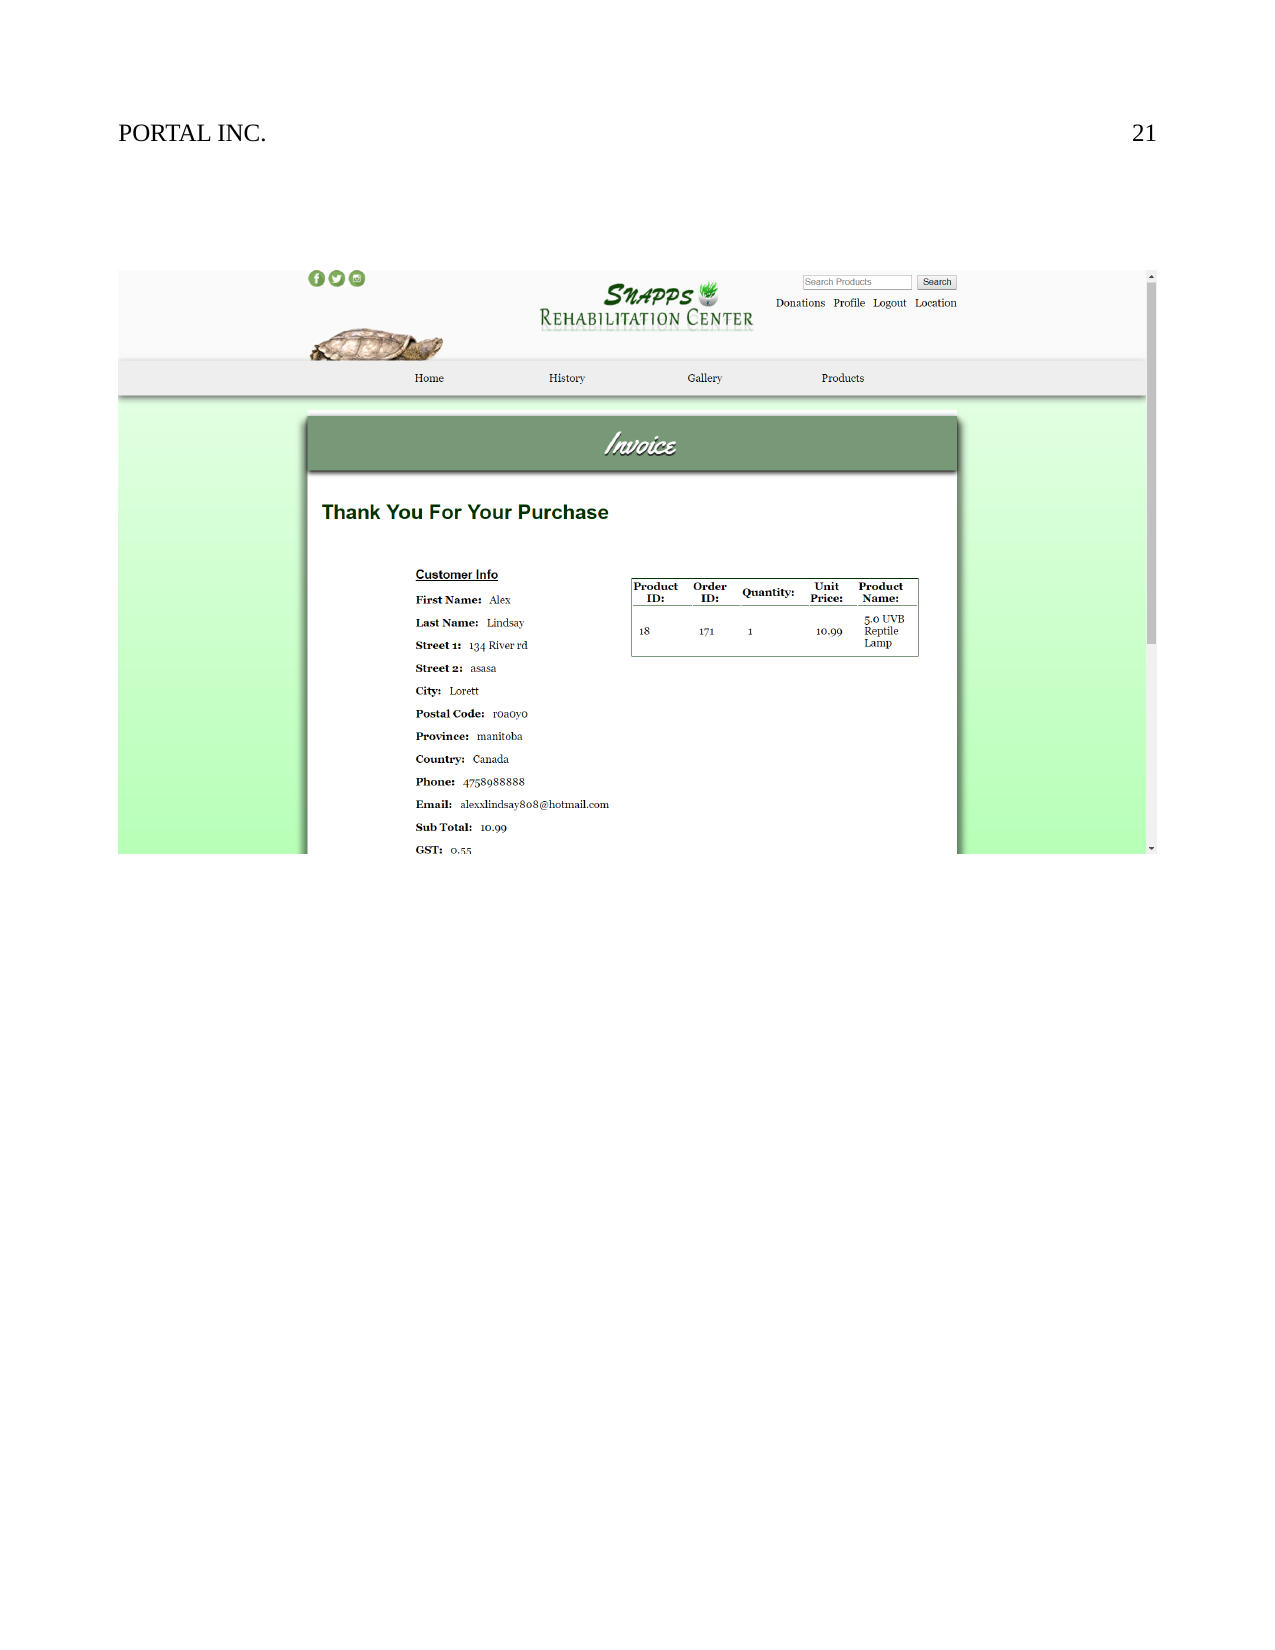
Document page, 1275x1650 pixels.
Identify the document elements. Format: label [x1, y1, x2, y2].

picture [118, 270, 1157, 854]
